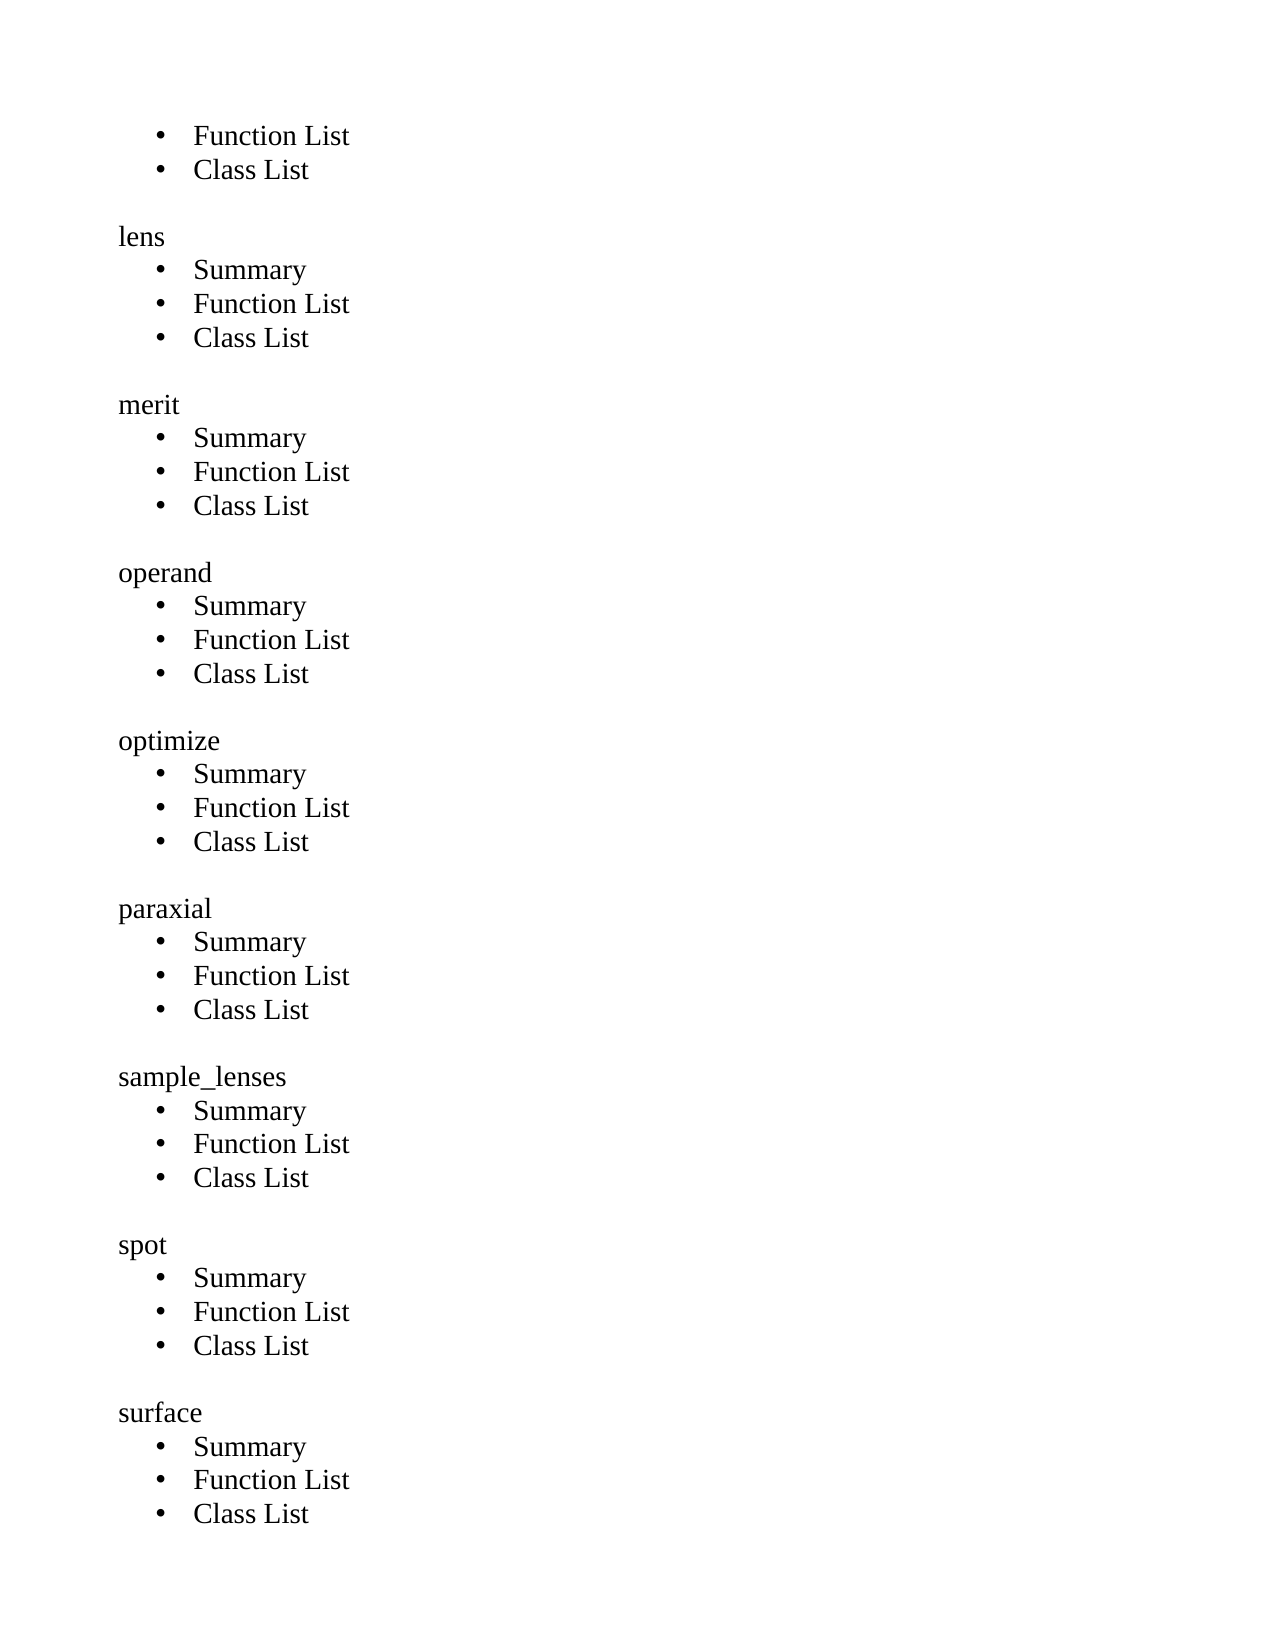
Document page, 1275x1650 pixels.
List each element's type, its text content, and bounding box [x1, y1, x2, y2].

text paraxial [118, 891, 1157, 924]
list Summary [156, 588, 1157, 622]
list Function List [156, 958, 1157, 992]
text surface [118, 1395, 1157, 1429]
list Class List [156, 656, 1157, 689]
list Class List [156, 320, 1157, 353]
list Summary [156, 421, 1157, 454]
list Class List [156, 824, 1157, 857]
text lens [118, 219, 1157, 252]
list Summary [156, 252, 1157, 286]
list Function List [156, 118, 1157, 152]
list Summary [156, 924, 1157, 958]
list Class List [156, 488, 1157, 521]
text sample_lenses [118, 1059, 1157, 1093]
list Function List [156, 622, 1157, 656]
list Function List [156, 1126, 1157, 1160]
list Function List [156, 286, 1157, 320]
text optimize [118, 723, 1157, 757]
list Class List [156, 1328, 1157, 1362]
list Function List [156, 1462, 1157, 1496]
text spot [118, 1227, 1157, 1261]
list Summary [156, 1429, 1157, 1462]
text merit [118, 387, 1157, 421]
text operand [118, 555, 1157, 588]
list Class List [156, 152, 1157, 185]
list Class List [156, 1496, 1157, 1529]
list Class List [156, 992, 1157, 1026]
list Function List [156, 790, 1157, 824]
list Class List [156, 1160, 1157, 1193]
list Summary [156, 1261, 1157, 1294]
list Function List [156, 1294, 1157, 1328]
list Summary [156, 757, 1157, 790]
list Function List [156, 454, 1157, 488]
list Summary [156, 1093, 1157, 1126]
